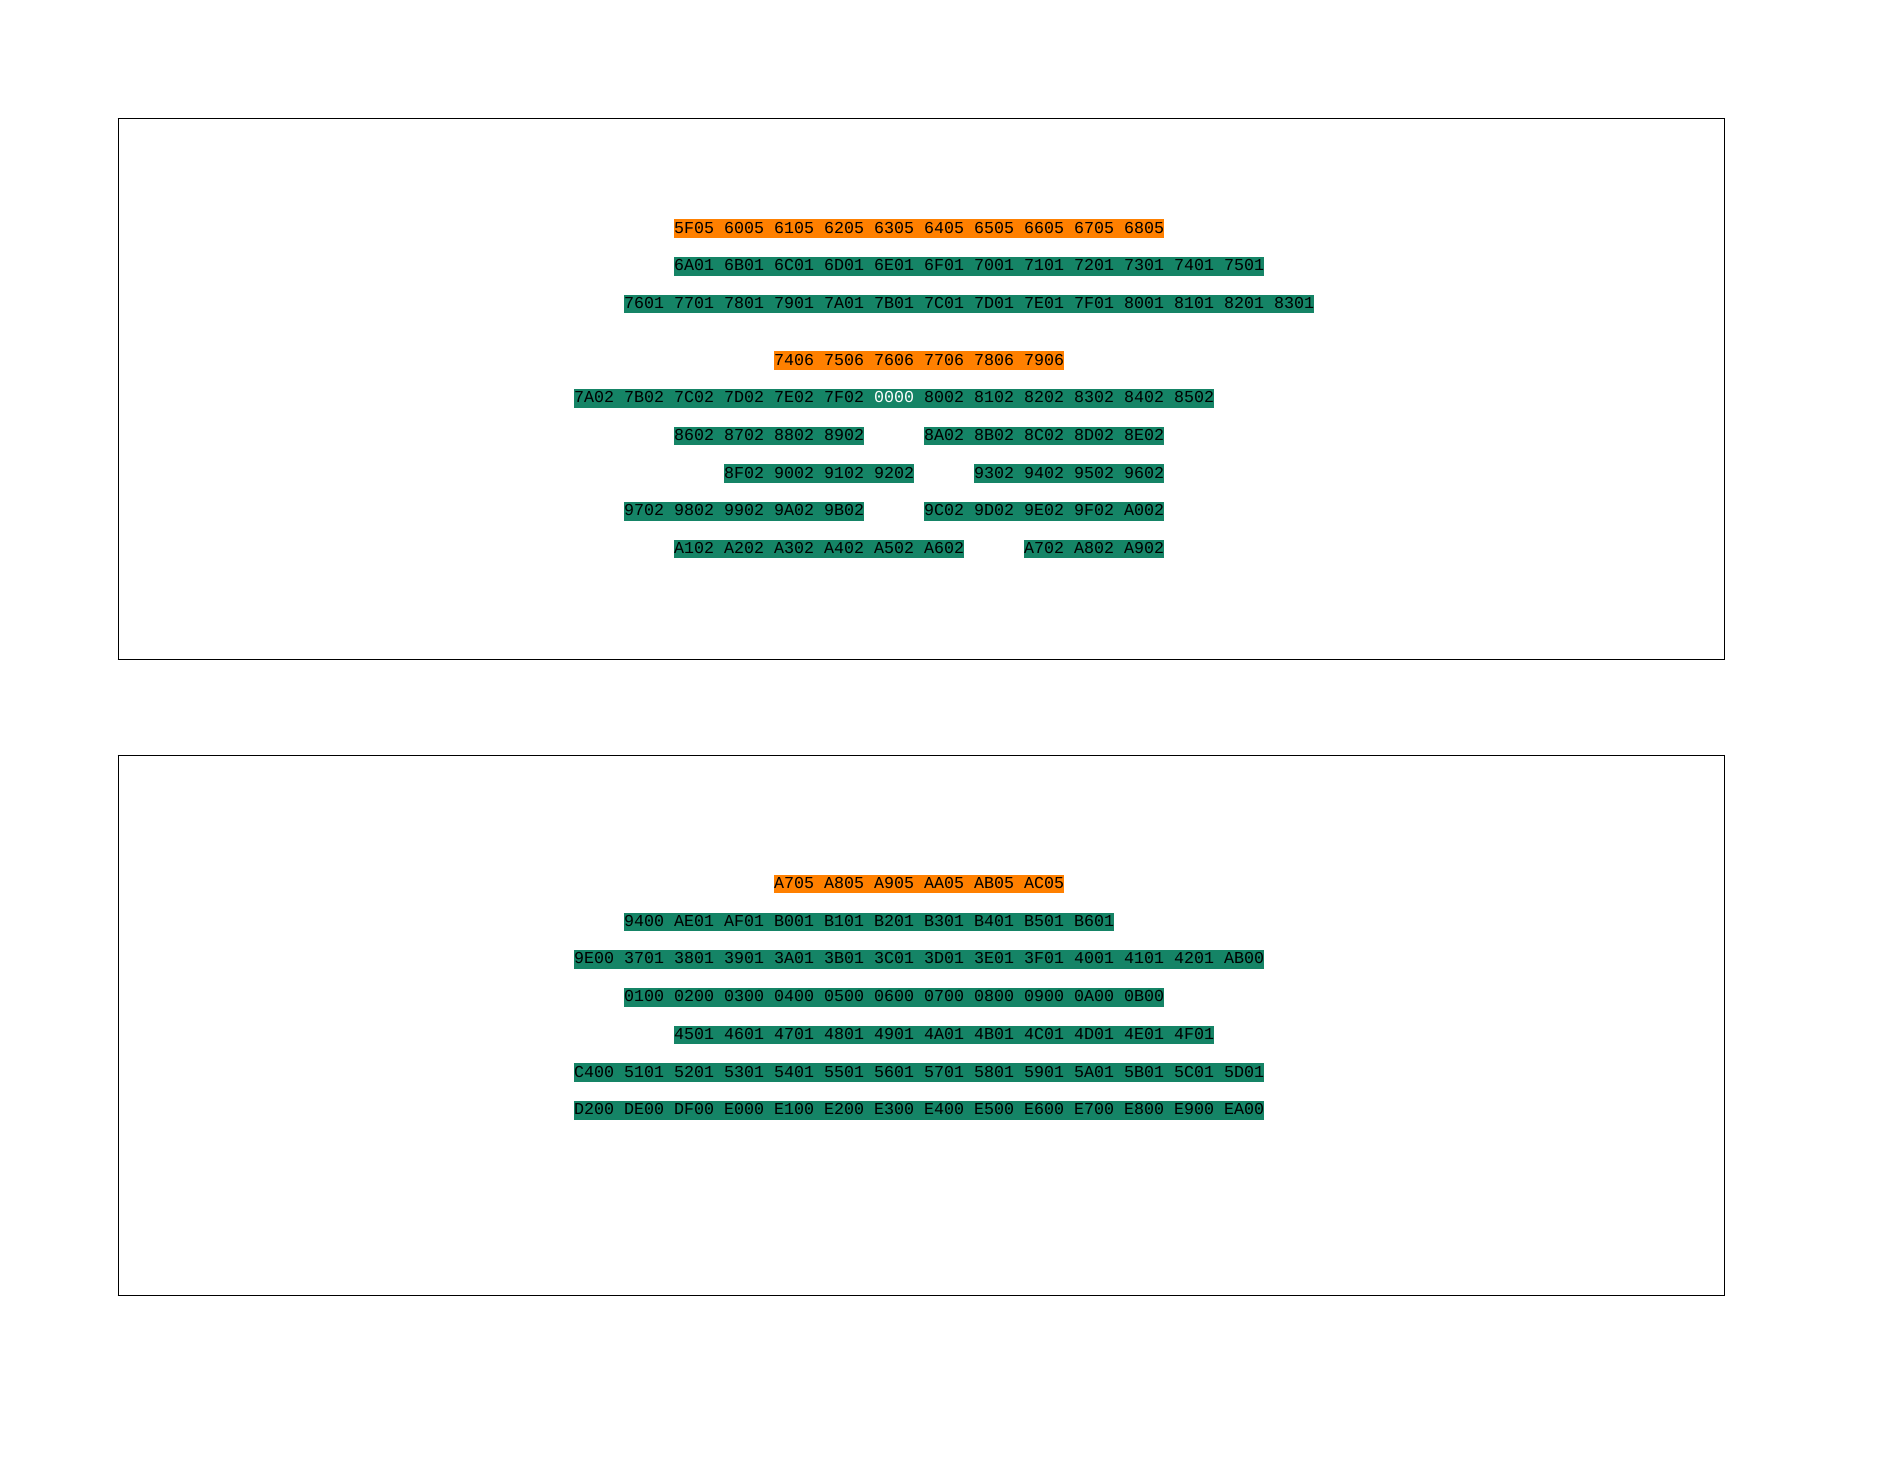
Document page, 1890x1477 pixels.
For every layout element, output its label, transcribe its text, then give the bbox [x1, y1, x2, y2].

table_header 0000 0000 0000 0000 0000 0000 0000 0000 0000 0000 0000 0000 0000 0000 0000 0000 0000 0000 0000 0000 0000 0000 0000 0000 0000 0000 0000 0000 0000 0000 0000 0000 0000 0000 0000 0000 0000 0000 0000 0000 0000 0000 0000 0000 0000 0000 0000 0000 0000 0000 0000 0000 0000 0000 0000 0000 0000 0000 0000 0000 0000 0000 0000 0000 0000 0000 0000 0000 0000 0000 0000 0000 0000 0000 0000 0000 0000 0000 0000 0000 0000 0000 0000 0000 0000 0000 0000 0000 0000 0000 0000 0000 0000 0000 0000 0000 0000 0000 0000 0000 0000 0000 0000 0000 0000 0000 0000 0000 0000 0000 0000 0000 0000 0000 0000 0000 0000 0000 0000 0000 0000 0000 0000 0000 0000 0000 0000 0000 0000 0000 0000 0000 0000 0000 0000 0000 0000 0000 0000 0000 0000 0000 0000 0000 0000 0000 0000 0000 0000 0000 0000 0000 0000 0000 0000 0000 0000 0000 0000 0000 0000 0000 0000 0000 0000 0000 0000 0000 0000 0000 0000 5F05 6005 6105 6205 6305 6405 6505 6605 6705 6805 0000 0000 0000 0000 0000 0000 0000 0000 0000 0000 0000 0000 0000 0000 0000 0000 0000 0000 0000 0000 0000 0000 0000 0000 0000 0000 0000 0000 0000 0000 0000 0000 0000 0000 0000 0000 0000 0000 0000 0000 0000 0000 0000 0000 0000 0000 0000 0000 0000 0000 0000 0000 0000 0000 6A01 6B01 6C01 6D01 6E01 6F01 7001 7101 7201 7301 7401 7501 0000 0000 0000 0000 0000 0000 0000 0000 0000 0000 0000 0000 0000 0000 0000 0000 0000 0000 0000 0000 0000 0000 0000 0000 0000 0000 0000 0000 0000 0000 0000 0000 0000 0000 0000 0000 0000 0000 0000 0000 0000 0000 0000 0000 0000 0000 0000 0000 0000 0000 0000 7601 7701 7801 7901 7A01 7B01 7C01 7D01 7E01 7F01 8001 8101 8201 8301 0000 0000 0000 0000 0000 0000 0000 0000 0000 0000 0000 0000 0000 0000 0000 0000 0000 0000 0000 0000 0000 0000 0000 0000 0000 0000 0000 0000 0000 0000 0000 0000 0000 0000 0000 0000 0000 0000 0000 0000 0000 0000 0000 0000 0000 0000 0000 0000 0000 0000 0000 0000 0000 0000 0000 0000 0000 0000 0000 0000 0000 0000 0000 0000 0000 0000 0000 0000 0000 0000 0000 0000 0000 0000 0000 0000 0000 0000 0000 0000 0000 0000 0000 0000 0000 7406 7506 7606 7706 7806 7906 0000 0000 0000 0000 0000 0000 0000 0000 0000 0000 0000 0000 0000 0000 0000 0000 0000 0000 0000 0000 0000 0000 0000 0000 0000 0000 0000 0000 0000 0000 0000 0000 0000 0000 0000 0000 0000 0000 0000 0000 0000 0000 0000 0000 0000 0000 0000 0000 0000 0000 0000 0000 0000 0000 7A02 7B02 7C02 7D02 7E02 7F02 0000 8002 8102 8202 8302 8402 8502 0000 0000 0000 0000 0000 0000 0000 0000 0000 0000 0000 0000 0000 0000 0000 0000 0000 0000 0000 0000 0000 0000 0000 0000 0000 0000 0000 0000 0000 0000 0000 0000 0000 0000 0000 0000 0000 0000 0000 0000 0000 0000 0000 0000 0000 0000 0000 0000 0000 0000 0000 0000 0000 8602 8702 8802 8902 0000 8A02 8B02 8C02 8D02 8E02 0000 0000 0000 0000 0000 0000 0000 0000 0000 0000 0000 0000 0000 0000 0000 0000 0000 0000 0000 0000 0000 0000 0000 0000 0000 0000 0000 0000 0000 0000 0000 0000 0000 0000 0000 0000 0000 0000 0000 0000 0000 0000 0000 0000 0000 0000 0000 0000 0000 0000 0000 0000 0000 0000 0000 8F02 9002 9102 9202 0000 9302 9402 9502 9602 0000 0000 0000 0000 0000 0000 0000 0000 0000 0000 0000 0000 0000 0000 0000 0000 0000 0000 0000 0000 0000 0000 0000 0000 0000 0000 0000 0000 0000 0000 0000 0000 0000 0000 0000 0000 0000 0000 0000 0000 0000 0000 0000 0000 0000 0000 0000 0000 0000 0000 0000 0000 0000 9702 9802 9902 9A02 9B02 0000 9C02 9D02 9E02 9F02 A002 0000 0000 0000 0000 0000 0000 0000 0000 0000 0000 0000 0000 0000 0000 0000 0000 0000 0000 0000 0000 0000 0000 0000 0000 0000 0000 0000 0000 0000 0000 0000 0000 0000 0000 0000 0000 0000 0000 0000 0000 0000 0000 0000 0000 0000 0000 0000 0000 0000 0000 0000 0000 0000 0000 A102 A202 A302 A402 A502 A602 0000 A702 A802 A902 0000 0000 0000 0000 0000 0000 0000 0000 0000 0000 0000 0000 0000 0000 0000 0000 0000 0000 0000 0000 0000 0000 0000 0000 0000 0000 0000 0000 0000 0000 0000 0000 0000 0000 0000 0000 0000 0000 0000 0000 0000 0000 0000 0000 0000 0000 0000 0000 0000 0000 0000 0000 0000 0000 0000 0000 0000 0000 0000 0000 0000 0000 0000 0000 0000 0000 0000 0000 0000 0000 0000 0000 0000 0000 0000 0000 0000 0000 0000 0000 0000 0000 0000 0000 0000 0000 0000 0000 0000 0000 0000 0000 0000 0000 0000 0000 0000 0000 0000 0000 0000 0000 0000 0000 0000 0000 0000 0000 0000 0000 0000 0000 0000 0000 0000 0000 0000 0000 0000 0000 0000 0000 0000 0000 0000 0000 0000 0000 0000 0000 0000 0000 0000 0000 0000 0000 0000 0000 0000 0000 0000 0000 0000 0000 0000 0000 0000 0000 0000 0000 0000 0000 0000 0000 0000 0000 0000 0000 0000 0000 0000 0000 0000 0000 0000 0000 0000 0000 0000 0000 0000 [119, 119, 1724, 658]
table_header 0000 0000 0000 0000 0000 0000 0000 0000 0000 0000 0000 0000 0000 0000 0000 0000 0000 0000 0000 0000 0000 0000 0000 0000 0000 0000 0000 0000 0000 0000 0000 0000 0000 0000 0000 0000 0000 0000 0000 0000 0000 0000 0000 0000 0000 0000 0000 0000 0000 0000 0000 0000 0000 0000 0000 0000 0000 0000 0000 0000 0000 0000 0000 0000 0000 0000 0000 0000 0000 0000 0000 0000 0000 0000 0000 0000 0000 0000 0000 0000 0000 0000 0000 0000 0000 0000 0000 0000 0000 0000 0000 0000 0000 0000 0000 0000 0000 0000 0000 0000 0000 0000 0000 0000 0000 0000 0000 0000 0000 0000 0000 0000 0000 0000 0000 0000 0000 0000 0000 0000 0000 0000 0000 0000 0000 0000 0000 0000 0000 0000 0000 0000 0000 0000 0000 0000 0000 0000 0000 0000 0000 0000 0000 0000 0000 0000 0000 0000 0000 0000 0000 0000 0000 0000 0000 0000 0000 0000 0000 0000 0000 0000 0000 0000 0000 0000 0000 0000 0000 0000 0000 0000 0000 0000 0000 0000 0000 0000 0000 0000 0000 0000 0000 0000 0000 0000 0000 0000 0000 0000 0000 0000 0000 0000 0000 0000 0000 0000 0000 0000 0000 0000 0000 0000 0000 A705 A805 A905 AA05 AB05 AC05 0000 0000 0000 0000 0000 0000 0000 0000 0000 0000 0000 0000 0000 0000 0000 0000 0000 0000 0000 0000 0000 0000 0000 0000 0000 0000 0000 0000 0000 0000 0000 0000 0000 0000 0000 0000 0000 0000 0000 0000 0000 0000 0000 0000 0000 0000 0000 0000 0000 0000 0000 0000 0000 0000 0000 9400 AE01 AF01 B001 B101 B201 B301 B401 B501 B601 0000 0000 0000 0000 0000 0000 0000 0000 0000 0000 0000 0000 0000 0000 0000 0000 0000 0000 0000 0000 0000 0000 0000 0000 0000 0000 0000 0000 0000 0000 0000 0000 0000 0000 0000 0000 0000 0000 0000 0000 0000 0000 0000 0000 0000 0000 0000 0000 0000 0000 0000 0000 0000 9E00 3701 3801 3901 3A01 3B01 3C01 3D01 3E01 3F01 4001 4101 4201 AB00 0000 0000 0000 0000 0000 0000 0000 0000 0000 0000 0000 0000 0000 0000 0000 0000 0000 0000 0000 0000 0000 0000 0000 0000 0000 0000 0000 0000 0000 0000 0000 0000 0000 0000 0000 0000 0000 0000 0000 0000 0000 0000 0000 0000 0000 0000 0000 0000 0000 0000 0000 0100 0200 0300 0400 0500 0600 0700 0800 0900 0A00 0B00 0000 0000 0000 0000 0000 0000 0000 0000 0000 0000 0000 0000 0000 0000 0000 0000 0000 0000 0000 0000 0000 0000 0000 0000 0000 0000 0000 0000 0000 0000 0000 0000 0000 0000 0000 0000 0000 0000 0000 0000 0000 0000 0000 0000 0000 0000 0000 0000 0000 0000 0000 0000 0000 0000 4501 4601 4701 4801 4901 4A01 4B01 4C01 4D01 4E01 4F01 0000 0000 0000 0000 0000 0000 0000 0000 0000 0000 0000 0000 0000 0000 0000 0000 0000 0000 0000 0000 0000 0000 0000 0000 0000 0000 0000 0000 0000 0000 0000 0000 0000 0000 0000 0000 0000 0000 0000 0000 0000 0000 0000 0000 0000 0000 0000 0000 0000 0000 0000 C400 5101 5201 5301 5401 5501 5601 5701 5801 5901 5A01 5B01 5C01 5D01 0000 0000 0000 0000 0000 0000 0000 0000 0000 0000 0000 0000 0000 0000 0000 0000 0000 0000 0000 0000 0000 0000 0000 0000 0000 0000 0000 0000 0000 0000 0000 0000 0000 0000 0000 0000 0000 0000 0000 0000 0000 0000 0000 0000 0000 0000 0000 0000 0000 0000 D200 DE00 DF00 E000 E100 E200 E300 E400 E500 E600 E700 E800 E900 EA00 0000 0000 0000 0000 0000 0000 0000 0000 0000 0000 0000 0000 0000 0000 0000 0000 0000 0000 0000 0000 0000 0000 0000 0000 0000 0000 0000 0000 0000 0000 0000 0000 0000 0000 0000 0000 0000 0000 0000 0000 0000 0000 0000 0000 0000 0000 0000 0000 0000 0000 0000 0000 0000 0000 0000 0000 0000 0000 0000 0000 0000 0000 0000 0000 0000 0000 0000 0000 0000 0000 0000 0000 0000 0000 0000 0000 0000 0000 0000 0000 0000 0000 0000 0000 0000 0000 0000 0000 0000 0000 0000 0000 0000 0000 0000 0000 0000 0000 0000 0000 0000 0000 0000 0000 0000 0000 0000 0000 0000 0000 0000 0000 0000 0000 0000 0000 0000 0000 0000 0000 0000 0000 0000 0000 0000 0000 0000 0000 0000 0000 0000 0000 0000 0000 0000 0000 0000 0000 0000 0000 0000 0000 0000 0000 0000 0000 0000 0000 0000 0000 0000 0000 0000 0000 0000 0000 0000 0000 0000 0000 0000 0000 0000 0000 0000 0000 0000 0000 0000 0000 0000 0000 0000 0000 0000 0000 0000 0000 0000 0000 0000 0000 0000 0000 0000 0000 0000 0000 0000 0000 0000 0000 0000 0000 0000 0000 0000 0000 0000 0000 0000 0000 0000 0000 0000 0000 0000 0000 0000 0000 0000 0000 0000 0000 0000 0000 0000 0000 0000 0000 0000 0000 0000 0000 0000 0000 0000 0000 0000 0000 0000 0000 0000 0000 0000 0000 0000 0000 0000 0000 0000 0000 0000 0000 0000 0000 0000 0000 0000 0000 0000 0000 0000 0000 0000 0000 0000 0000 0000 0000 0000 0000 0000 0000 0000 0000 0000 0000 0000 0000 0000 0000 0000 0000 0000 0000 0000 0000 0000 0000 0000 0000 0000 0000 0000 0000 0000 0000 0000 0000 0000 0000 0000 0000 0000 0000 0000 [119, 756, 1724, 1295]
